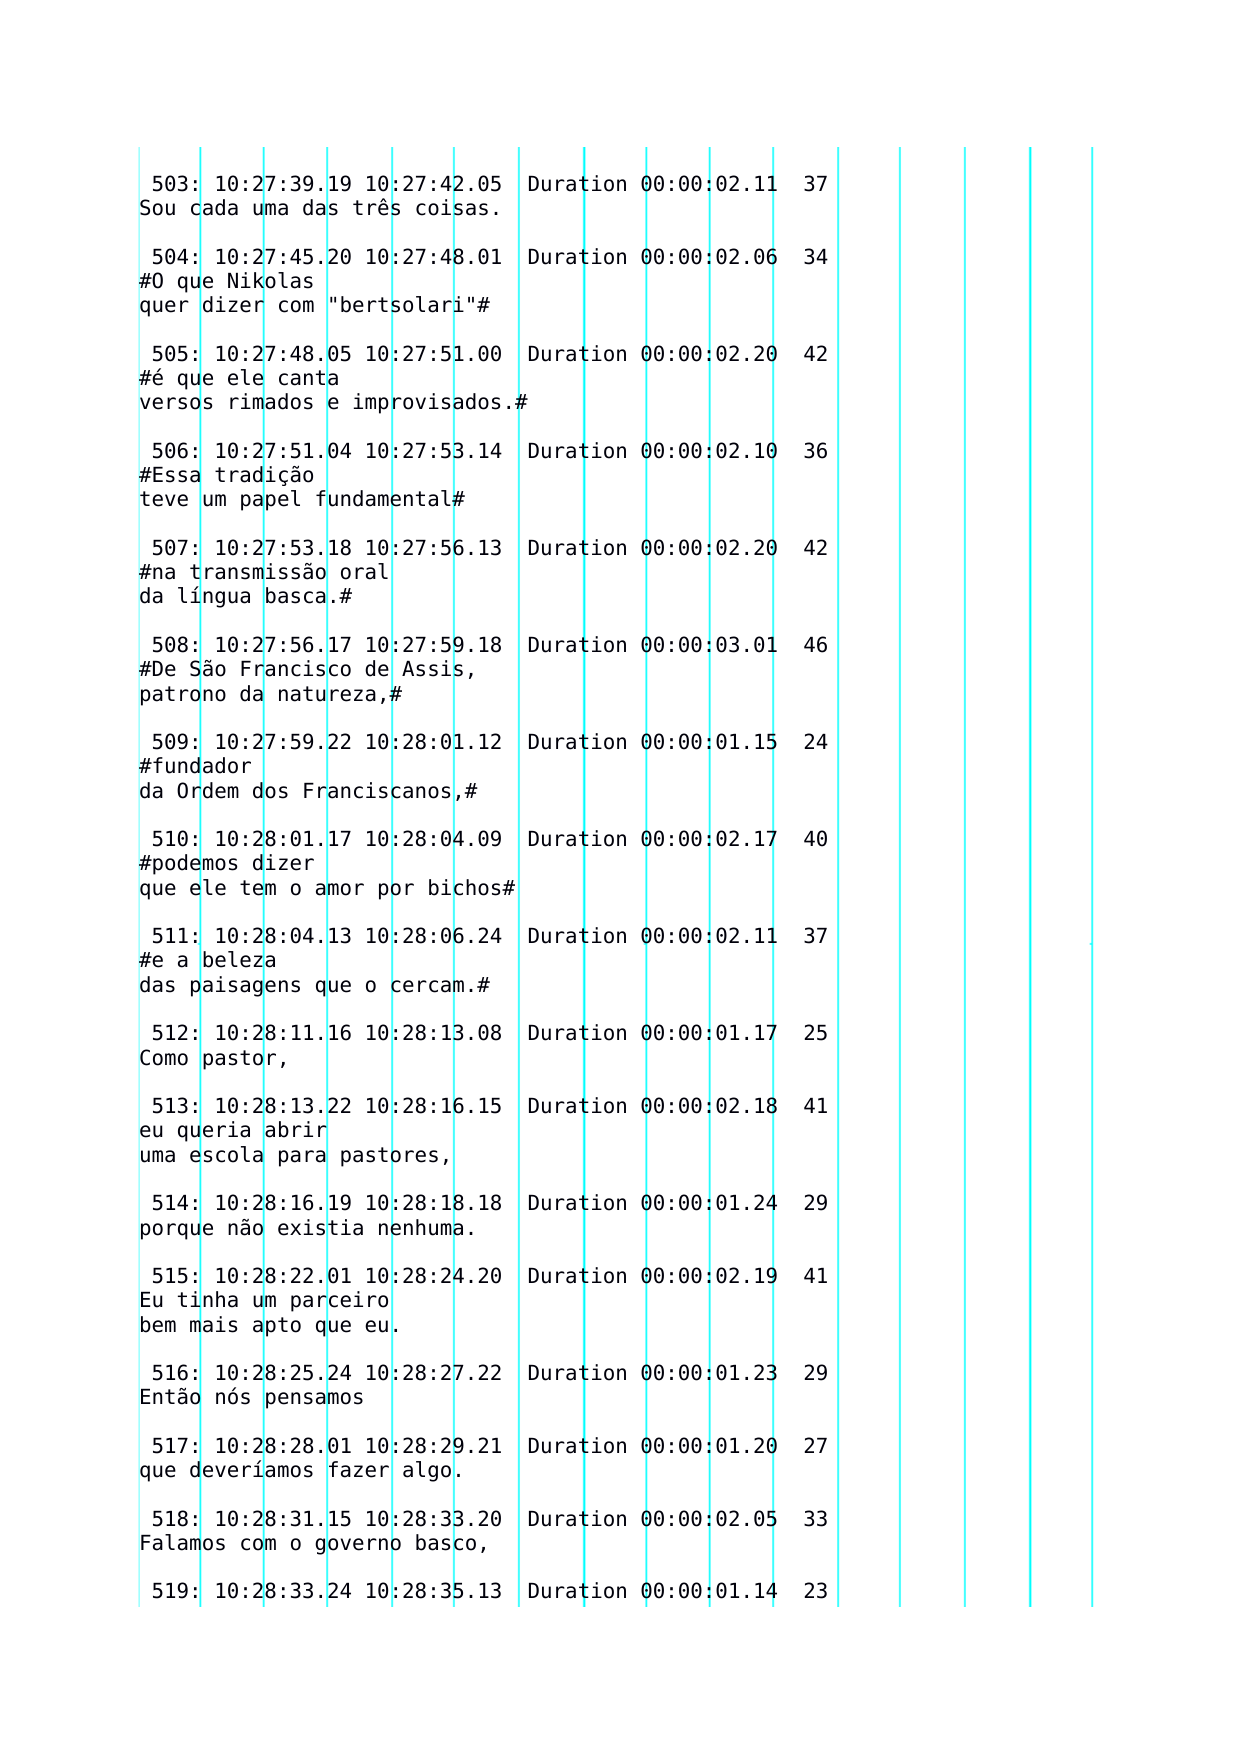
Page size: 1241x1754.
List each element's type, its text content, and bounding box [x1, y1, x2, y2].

text 507: 10:27:53.18 10:27:56.13 Duration 00:00:02.20 42 [139, 536, 1101, 560]
text 505: 10:27:48.05 10:27:51.00 Duration 00:00:02.20 42 [139, 342, 1101, 366]
text 509: 10:27:59.22 10:28:01.12 Duration 00:00:01.15 24 [139, 730, 1101, 754]
text teve um papel fundamental# [139, 487, 1101, 512]
text Sou cada uma das três coisas. [139, 196, 1101, 220]
text 513: 10:28:13.22 10:28:16.15 Duration 00:00:02.18 41 [139, 1094, 1101, 1118]
text das paisagens que o cercam.# [139, 973, 1101, 997]
text que ele tem o amor por bichos# [139, 876, 1101, 900]
text 506: 10:27:51.04 10:27:53.14 Duration 00:00:02.10 36 [139, 439, 1101, 463]
text da língua basca.# [139, 584, 1101, 609]
text Falamos com o governo basco, [139, 1531, 1101, 1555]
text #Essa tradição [139, 463, 1101, 487]
text 511: 10:28:04.13 10:28:06.24 Duration 00:00:02.11 37 [139, 924, 1101, 948]
text Como pastor, [139, 1046, 1101, 1070]
text 515: 10:28:22.01 10:28:24.20 Duration 00:00:02.19 41 [139, 1264, 1101, 1288]
text patrono da natureza,# [139, 682, 1101, 706]
text 517: 10:28:28.01 10:28:29.21 Duration 00:00:01.20 27 [139, 1434, 1101, 1458]
text #na transmissão oral [139, 560, 1101, 584]
text que deveríamos fazer algo. [139, 1458, 1101, 1482]
text porque não existia nenhuma. [139, 1216, 1101, 1240]
text 518: 10:28:31.15 10:28:33.20 Duration 00:00:02.05 33 [139, 1507, 1101, 1531]
text 519: 10:28:33.24 10:28:35.13 Duration 00:00:01.14 23 [139, 1579, 1101, 1604]
text bem mais apto que eu. [139, 1313, 1101, 1337]
text da Ordem dos Franciscanos,# [139, 779, 1101, 803]
text 504: 10:27:45.20 10:27:48.01 Duration 00:00:02.06 34 [139, 245, 1101, 269]
text 512: 10:28:11.16 10:28:13.08 Duration 00:00:01.17 25 [139, 1021, 1101, 1046]
text #De São Francisco de Assis, [139, 657, 1101, 682]
text #e a beleza [139, 948, 1101, 973]
text quer dizer com "bertsolari"# [139, 293, 1101, 317]
text #fundador [139, 754, 1101, 779]
text 503: 10:27:39.19 10:27:42.05 Duration 00:00:02.11 37 [139, 172, 1101, 196]
text Eu tinha um parceiro [139, 1288, 1101, 1313]
text #O que Nikolas [139, 269, 1101, 293]
text #podemos dizer [139, 851, 1101, 876]
text Então nós pensamos [139, 1385, 1101, 1410]
text #é que ele canta [139, 366, 1101, 390]
text eu queria abrir [139, 1118, 1101, 1143]
text 514: 10:28:16.19 10:28:18.18 Duration 00:00:01.24 29 [139, 1191, 1101, 1216]
text 516: 10:28:25.24 10:28:27.22 Duration 00:00:01.23 29 [139, 1361, 1101, 1385]
text versos rimados e improvisados.# [139, 390, 1101, 414]
text uma escola para pastores, [139, 1143, 1101, 1167]
text 508: 10:27:56.17 10:27:59.18 Duration 00:00:03.01 46 [139, 633, 1101, 657]
text 510: 10:28:01.17 10:28:04.09 Duration 00:00:02.17 40 [139, 827, 1101, 851]
picture [138, 147, 1102, 1607]
